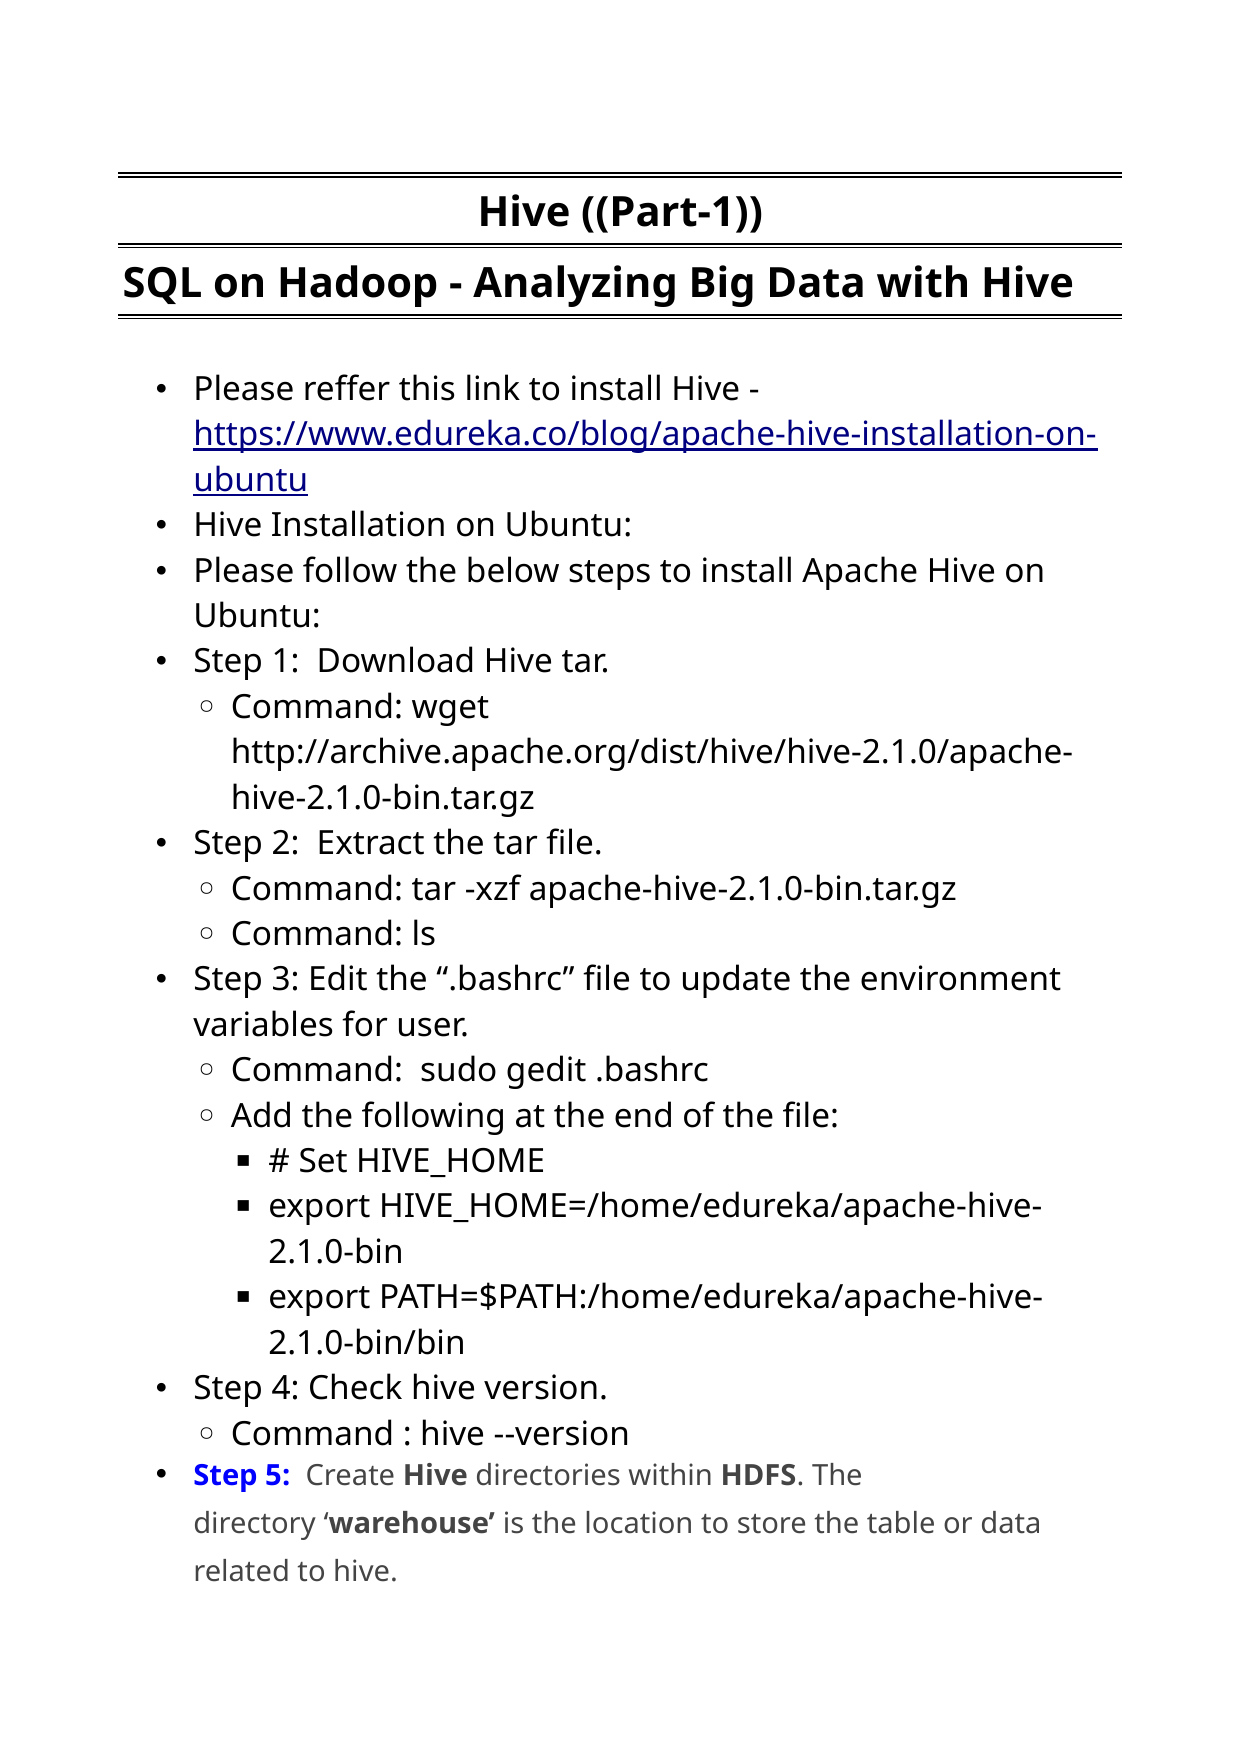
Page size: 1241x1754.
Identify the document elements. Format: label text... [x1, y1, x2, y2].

list Step 1: Download Hive tar. [156, 637, 1122, 683]
list Step 2: Extract the tar file. [156, 819, 1122, 864]
list Command : hive --version [193, 1409, 1122, 1455]
list Step 5: Create Hive directories within HDFS. The directory ‘warehouse’ is the location to store the table or data related to hive. [156, 1455, 1122, 1589]
list Please reffer this link to install Hive - https://www.edureka.co/blog/apache-hive-installation-on-ubuntu [156, 365, 1122, 501]
list Add the following at the end of the file: [193, 1091, 1122, 1137]
list Command: sudo gedit .bashrc [193, 1046, 1122, 1091]
text Hive ((Part-1)) [118, 178, 1122, 243]
list Command: wget http://archive.apache.org/dist/hive/hive-2.1.0/apache-hive-2.1.0-bin.tar.gz [193, 683, 1122, 819]
list Please follow the below steps to install Apache Hive on Ubuntu: [156, 546, 1122, 637]
list Command: tar -xzf apache-hive-2.1.0-bin.tar.gz [193, 864, 1122, 910]
list export PATH=$PATH:/home/edureka/apache-hive-2.1.0-bin/bin [231, 1273, 1122, 1364]
list Step 3: Edit the “.bashrc” file to update the environment variables for user. [156, 955, 1122, 1046]
text SQL on Hadoop - Analyzing Big Data with Hive [118, 248, 1122, 314]
list # Set HIVE_HOME [231, 1137, 1122, 1182]
list Command: ls [193, 910, 1122, 955]
list Step 4: Check hive version. [156, 1364, 1122, 1409]
list export HIVE_HOME=/home/edureka/apache-hive-2.1.0-bin [231, 1182, 1122, 1273]
list Hive Installation on Ubuntu: [156, 501, 1122, 546]
